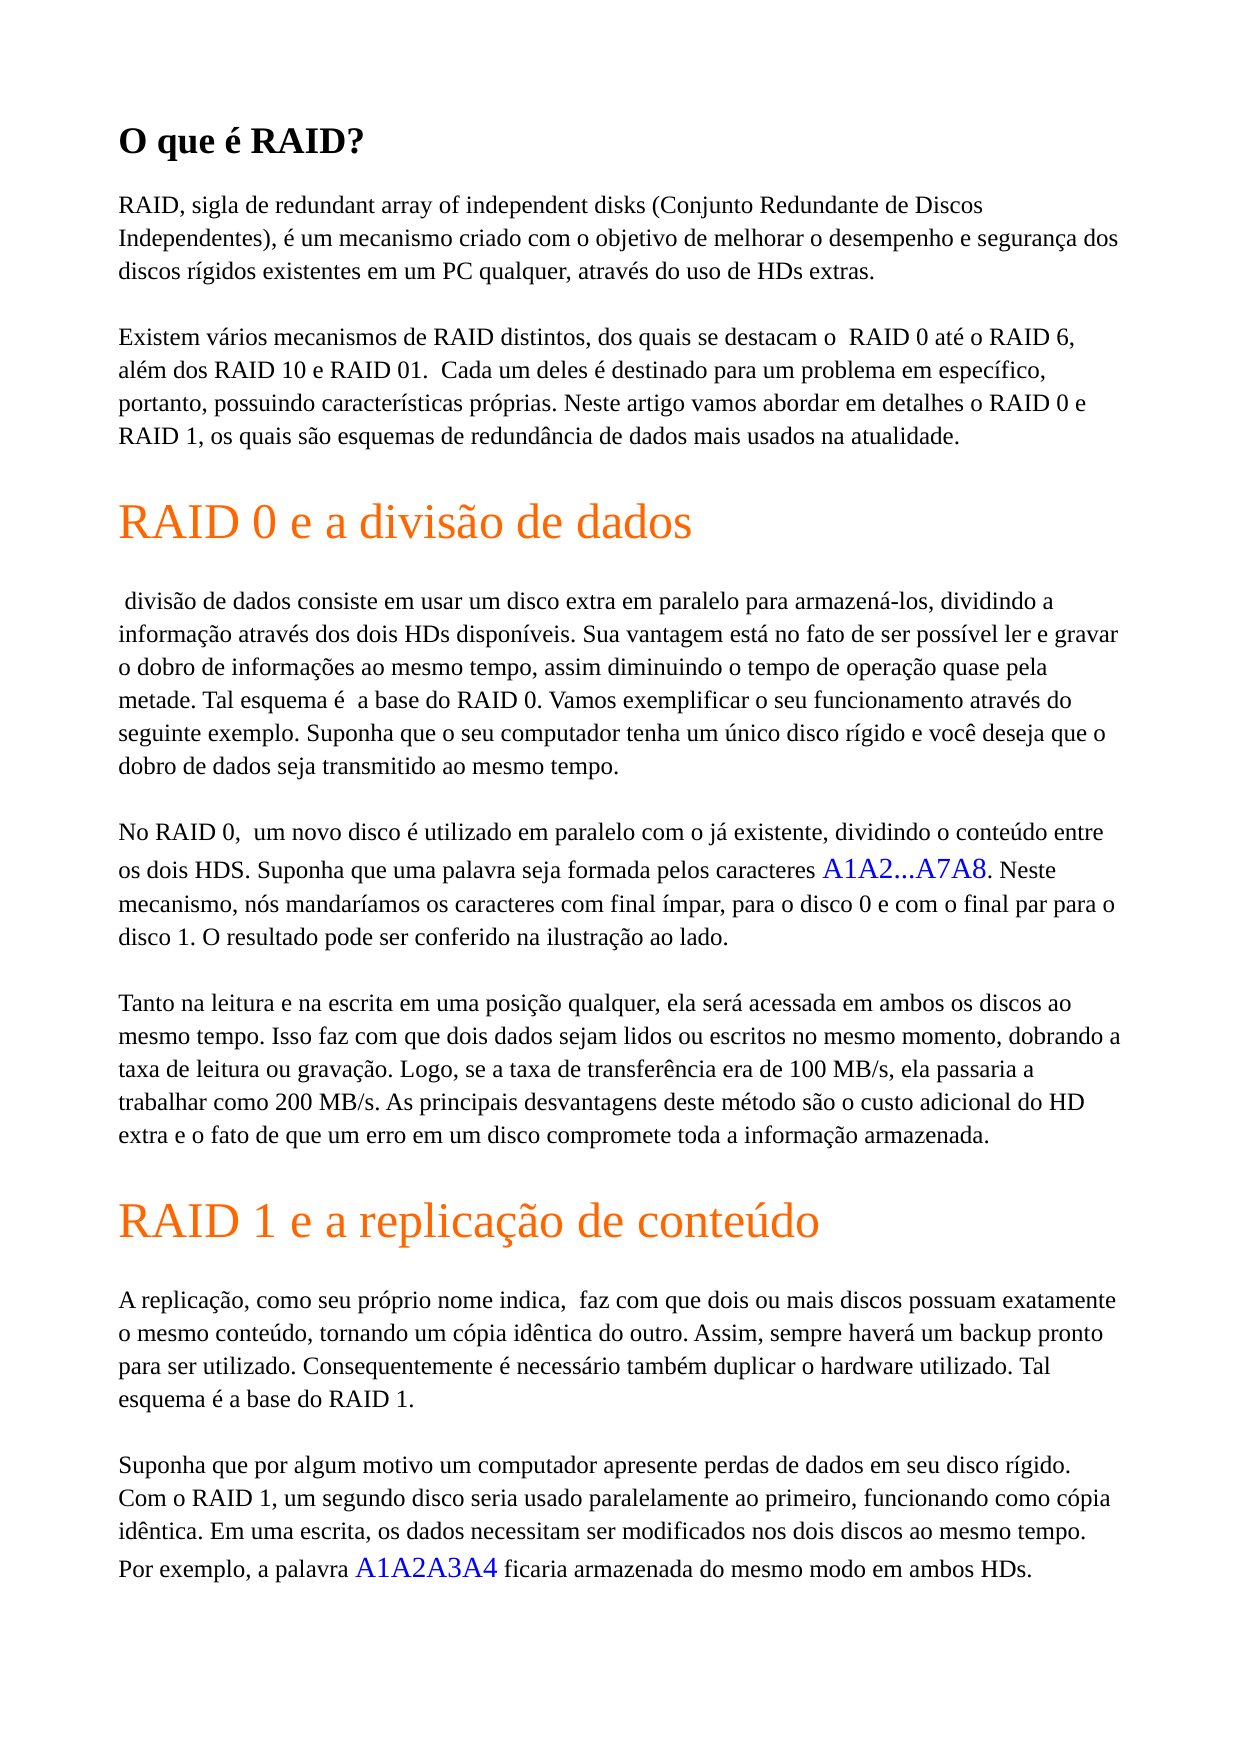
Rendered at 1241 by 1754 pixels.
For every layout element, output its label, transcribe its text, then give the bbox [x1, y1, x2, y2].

text RAID, sigla de redundant array of independent disks (Conjunto Redundante de Discos Independentes), é um mecanismo criado com o objetivo de melhorar o desempenho e segurança dos discos rígidos existentes em um PC qualquer, através do uso de HDs extras. Existem vários mecanismos de RAID distintos, dos quais se destacam o RAID 0 até o RAID 6, além dos RAID 10 e RAID 01. Cada um deles é destinado para um problema em específico, portanto, possuindo características próprias. Neste artigo vamos abordar em detalhes o RAID 0 e RAID 1, os quais são esquemas de redundância de dados mais usados na atualidade. RAID 0 e a divisão de dados divisão de dados consiste em usar um disco extra em paralelo para armazená-los, dividindo a informação através dos dois HDs disponíveis. Sua vantagem está no fato de ser possível ler e gravar o dobro de informações ao mesmo tempo, assim diminuindo o tempo de operação quase pela metade. Tal esquema é a base do RAID 0. Vamos exemplificar o seu funcionamento através do seguinte exemplo. Suponha que o seu computador tenha um único disco rígido e você deseja que o dobro de dados seja transmitido ao mesmo tempo. No RAID 0, um novo disco é utilizado em paralelo com o já existente, dividindo o conteúdo entre os dois HDS. Suponha que uma palavra seja formada pelos caracteres A1A2...A7A8. Neste mecanismo, nós mandaríamos os caracteres com final ímpar, para o disco 0 e com o final par para o disco 1. O resultado pode ser conferido na ilustração ao lado. Tanto na leitura e na escrita em uma posição qualquer, ela será acessada em ambos os discos ao mesmo tempo. Isso faz com que dois dados sejam lidos ou escritos no mesmo momento, dobrando a taxa de leitura ou gravação. Logo, se a taxa de transferência era de 100 MB/s, ela passaria a trabalhar como 200 MB/s. As principais desvantagens deste método são o custo adicional do HD extra e o fato de que um erro em um disco compromete toda a informação armazenada. RAID 1 e a replicação de conteúdo A replicação, como seu próprio nome indica, faz com que dois ou mais discos possuam exatamente o mesmo conteúdo, tornando um cópia idêntica do outro. Assim, sempre haverá um backup pronto para ser utilizado. Consequentemente é necessário também duplicar o hardware utilizado. Tal esquema é a base do RAID 1. Suponha que por algum motivo um computador apresente perdas de dados em seu disco rígido. Com o RAID 1, um segundo disco seria usado paralelamente ao primeiro, funcionando como cópia idêntica. Em uma escrita, os dados necessitam ser modificados nos dois discos ao mesmo tempo. Por exemplo, a palavra A1A2A3A4 ficaria armazenada do mesmo modo em ambos HDs. [118, 190, 1122, 1617]
text O que é RAID? [118, 118, 1122, 161]
